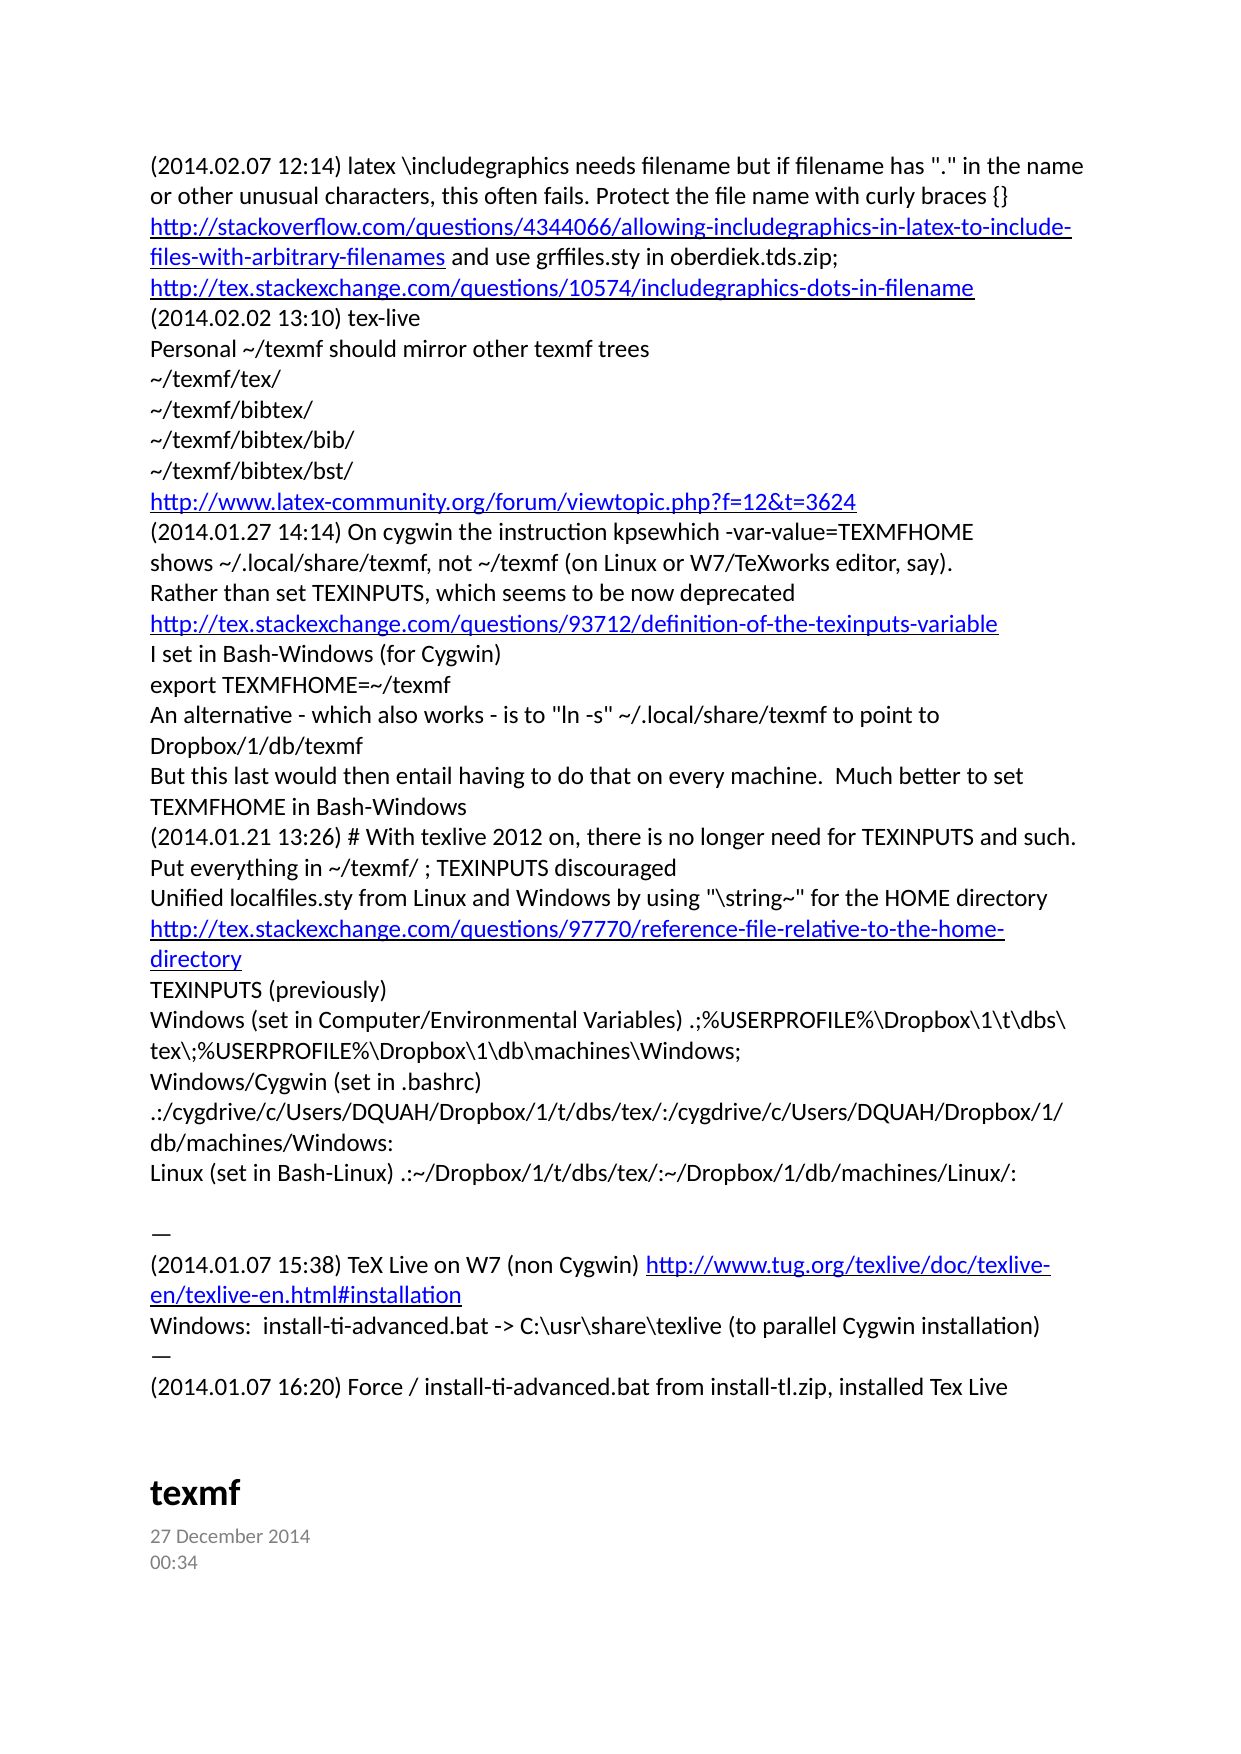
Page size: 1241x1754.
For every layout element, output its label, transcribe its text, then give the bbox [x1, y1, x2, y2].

text 00:34 [150, 1549, 1090, 1574]
text (2014.01.07 15:38) TeX Live on W7 (non Cygwin) http://www.tug.org/texlive/doc/texlive-en/texlive-en.html#installation [150, 1249, 1090, 1310]
text Windows (set in Computer/Environmental Variables) .;%USERPROFILE%\Dropbox\1\t\dbs\tex\;%USERPROFILE%\Dropbox\1\db\machines\Windows; [150, 1004, 1090, 1066]
text ~/texmf/bibtex/bib/ [150, 425, 1090, 455]
text Rather than set TEXINPUTS, which seems to be now deprecated http://tex.stackexchange.com/questions/93712/definition-of-the-texinputs-variable [150, 577, 1090, 638]
text ~/texmf/tex/ [150, 364, 1090, 394]
text TEXINPUTS (previously) [150, 974, 1090, 1004]
text (2014.02.07 12:14) latex \includegraphics needs filename but if filename has "." in the name or other unusual characters, this often fails. Protect the file name with curly braces {} http://stackoverflow.com/questions/4344066/allowing-includegraphics-in-latex-to-include-files-with-arbitrary-filenames and use grffiles.sty in oberdiek.tds.zip; http://tex.stackexchange.com/questions/10574/includegraphics-dots-in-filename [150, 150, 1090, 303]
subtitle texmf [150, 1469, 1090, 1515]
text Unified localfiles.sty from Linux and Windows by using "\string~" for the HOME directory [150, 882, 1090, 913]
text An alternative - which also works - is to "ln -s" ~/.local/share/texmf to point to Dropbox/1/db/texmf [150, 699, 1090, 760]
text ~/texmf/bibtex/bst/ [150, 455, 1090, 486]
text — [150, 1218, 1090, 1249]
text ~/texmf/bibtex/ [150, 394, 1090, 425]
text (2014.01.07 16:20) Force / install-ti-advanced.bat from install-tl.zip, installed Tex Live [150, 1371, 1090, 1401]
text I set in Bash-Windows (for Cygwin) [150, 638, 1090, 669]
text Windows/Cygwin (set in .bashrc) .:/cygdrive/c/Users/DQUAH/Dropbox/1/t/dbs/tex/:/cygdrive/c/Users/DQUAH/Dropbox/1/db/machines/Windows: [150, 1066, 1090, 1157]
text (2014.01.27 14:14) On cygwin the instruction kpsewhich -var-value=TEXMFHOME [150, 516, 1090, 547]
text http://www.latex-community.org/forum/viewtopic.php?f=12&t=3624 [150, 486, 1090, 516]
text Windows: install-ti-advanced.bat -> C:\usr\share\texlive (to parallel Cygwin installation) [150, 1310, 1090, 1340]
text (2014.02.02 13:10) tex-live [150, 303, 1090, 333]
text (2014.01.21 13:26) # With texlive 2012 on, there is no longer need for TEXINPUTS and such. Put everything in ~/texmf/ ; TEXINPUTS discouraged [150, 821, 1090, 882]
text — [150, 1340, 1090, 1371]
text export TEXMFHOME=~/texmf [150, 669, 1090, 699]
text Linux (set in Bash-Linux) .:~/Dropbox/1/t/dbs/tex/:~/Dropbox/1/db/machines/Linux/: [150, 1157, 1090, 1188]
text 27 December 2014 [150, 1523, 1090, 1549]
text shows ~/.local/share/texmf, not ~/texmf (on Linux or W7/TeXworks editor, say). [150, 547, 1090, 577]
text Personal ~/texmf should mirror other texmf trees [150, 333, 1090, 364]
text But this last would then entail having to do that on every machine. Much better to set TEXMFHOME in Bash-Windows [150, 760, 1090, 821]
text http://tex.stackexchange.com/questions/97770/reference-file-relative-to-the-home-directory [150, 913, 1090, 974]
